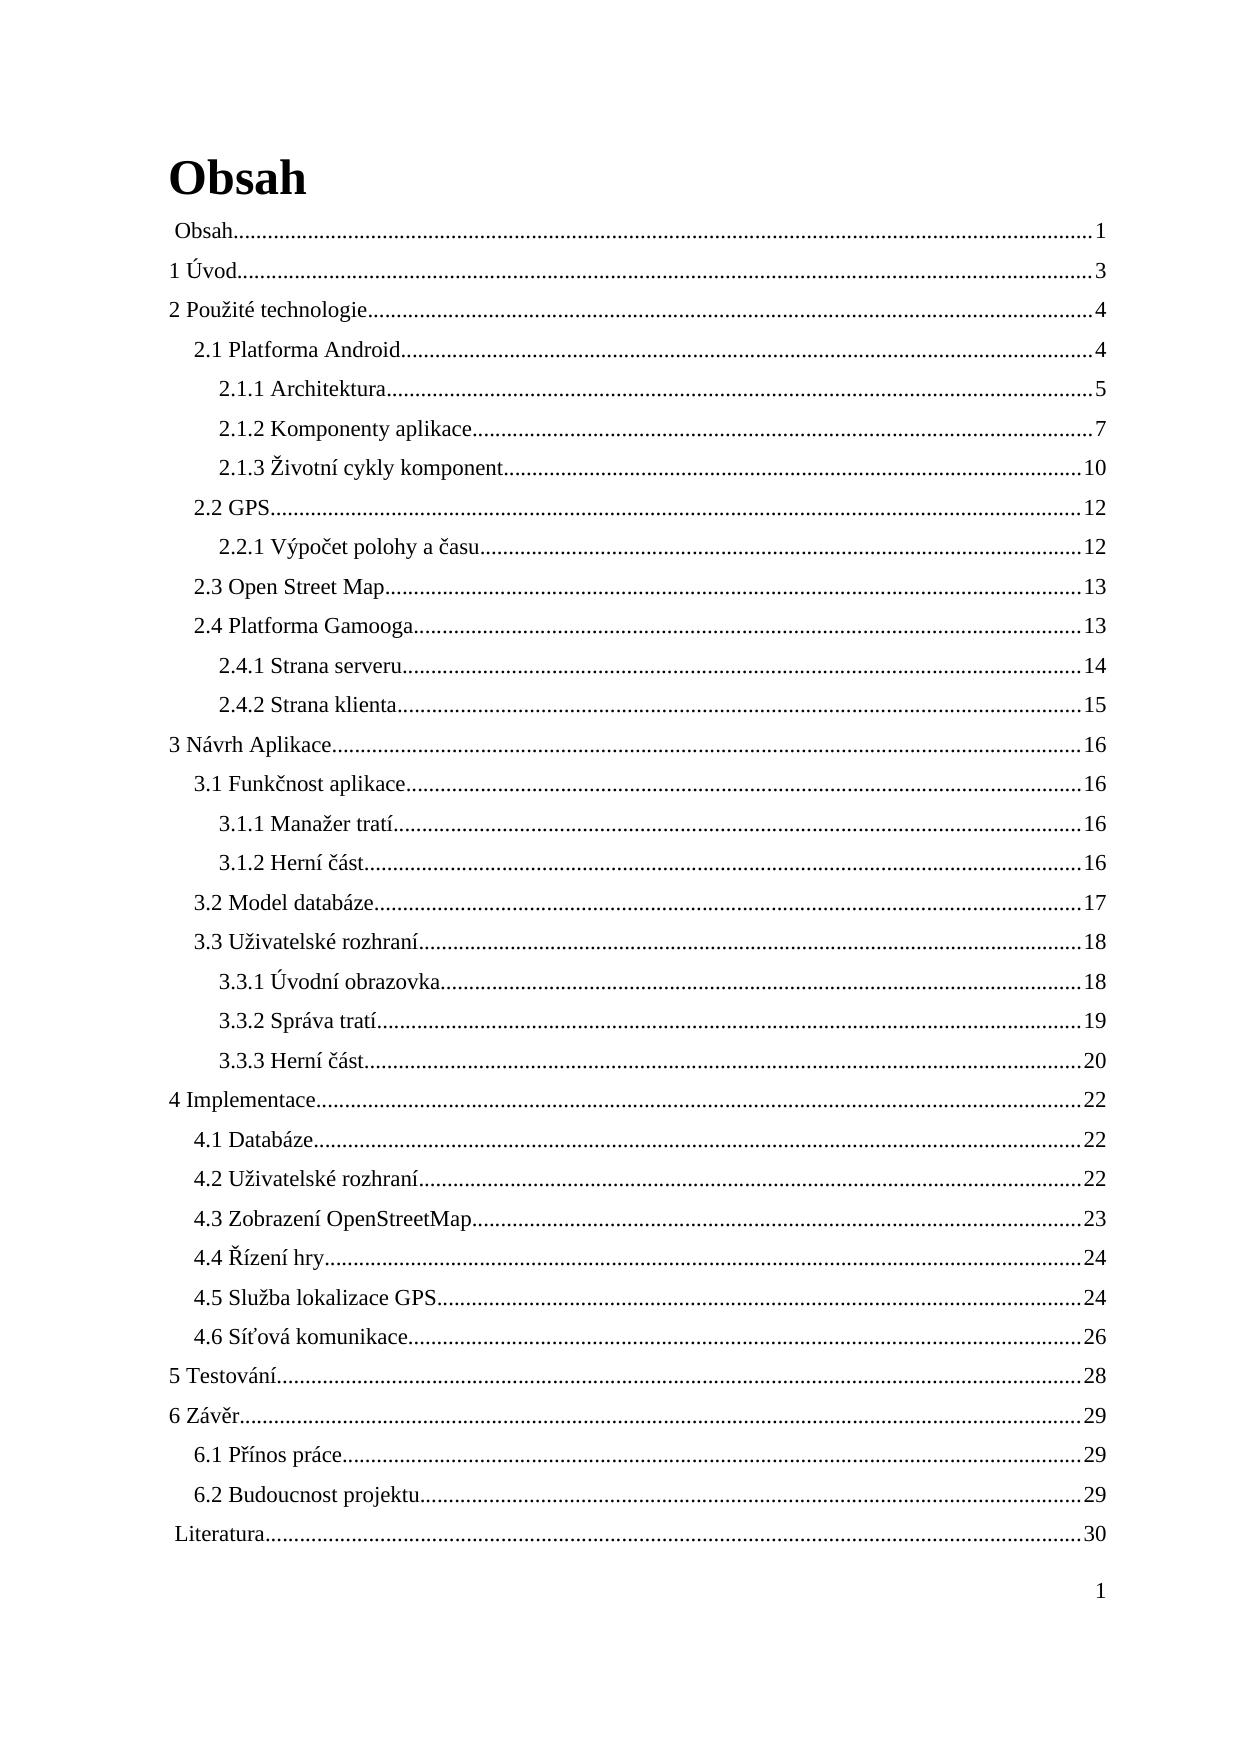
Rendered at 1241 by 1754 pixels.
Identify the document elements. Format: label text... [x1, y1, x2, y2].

text 4.4 Řízení hry 24 [194, 1244, 1106, 1270]
text 3.3 Uživatelské rozhraní 18 [194, 928, 1106, 954]
text 2.1.3 Životní cykly komponent 10 [219, 454, 1106, 481]
text 2.1 Platforma Android 4 [194, 336, 1106, 362]
text 3.2 Model databáze 17 [194, 889, 1106, 915]
text 2.4.2 Strana klienta 15 [219, 691, 1106, 718]
text 2.1.1 Architektura 5 [219, 376, 1106, 402]
text 3.3.1 Úvodní obrazovka 18 [219, 968, 1106, 994]
text Obsah 1 [169, 218, 1106, 244]
text 4.6 Síťová komunikace 26 [194, 1323, 1106, 1349]
text 3.1.1 Manažer tratí 16 [219, 810, 1106, 836]
text 3.3.2 Správa tratí 19 [219, 1007, 1106, 1033]
text 6 Závěr 29 [169, 1402, 1106, 1428]
text 5 Testování 28 [169, 1362, 1106, 1389]
text 2.4 Platforma Gamooga 13 [194, 612, 1106, 639]
text 6.1 Přínos práce 29 [194, 1441, 1106, 1468]
text Literatura 30 [169, 1520, 1106, 1547]
text 2.4.1 Strana serveru 14 [219, 652, 1106, 678]
text 2.3 Open Street Map 13 [194, 573, 1106, 599]
text 4 Implementace 22 [169, 1086, 1106, 1112]
text 2.2.1 Výpočet polohy a času 12 [219, 533, 1106, 560]
text 3.1 Funkčnost aplikace 16 [194, 770, 1106, 797]
text 4.1 Databáze 22 [194, 1126, 1106, 1152]
text 3.3.3 Herní část 20 [219, 1047, 1106, 1073]
text 4.5 Služba lokalizace GPS 24 [194, 1283, 1106, 1310]
text 6.2 Budoucnost projektu 29 [194, 1481, 1106, 1507]
text 1 Úvod 3 [169, 257, 1106, 283]
text 3 Návrh Aplikace 16 [169, 731, 1106, 757]
text Obsah [169, 148, 1106, 205]
text 4.3 Zobrazení OpenStreetMap 23 [194, 1204, 1106, 1231]
text 2.2 GPS 12 [194, 494, 1106, 520]
text 2.1.2 Komponenty aplikace 7 [219, 415, 1106, 441]
text 4.2 Uživatelské rozhraní 22 [194, 1165, 1106, 1191]
text 2 Použité technologie 4 [169, 297, 1106, 323]
text 3.1.2 Herní část 16 [219, 849, 1106, 876]
